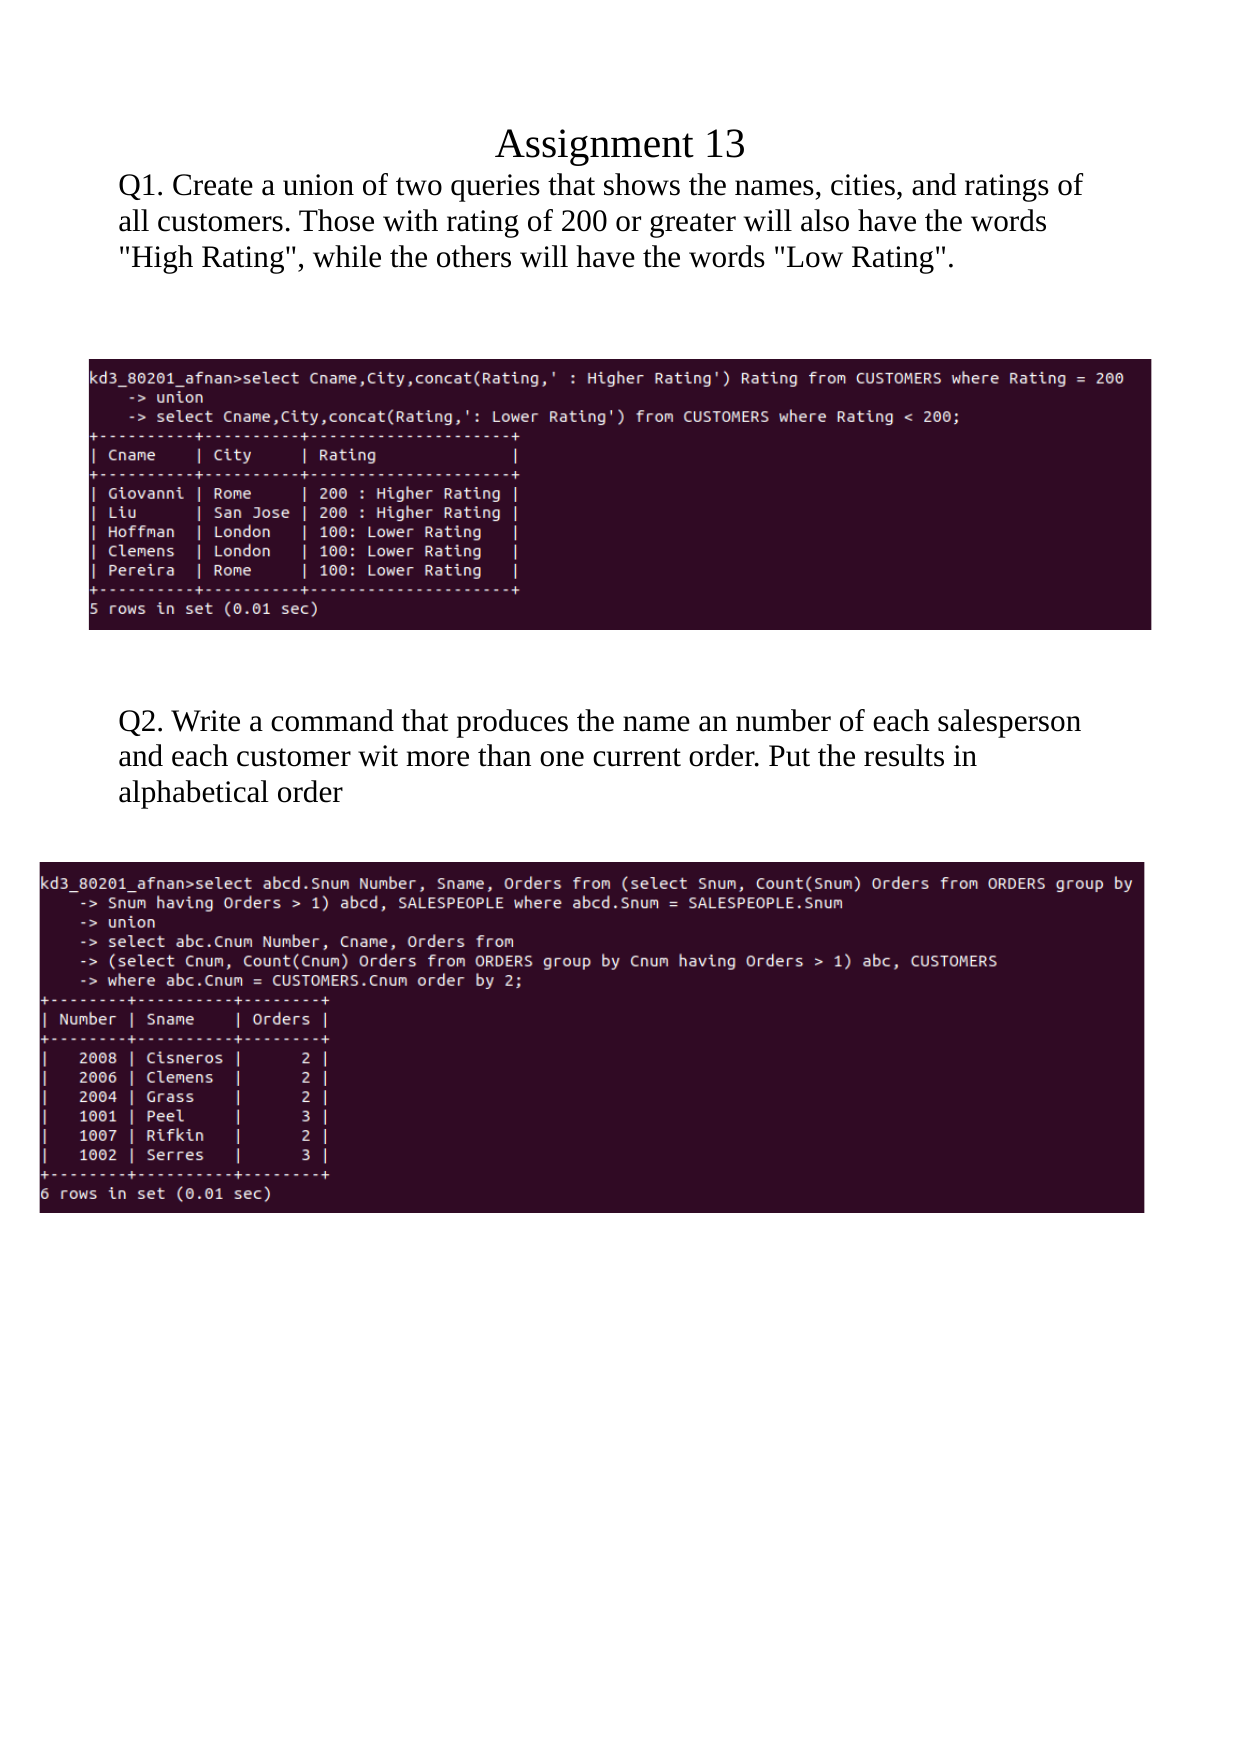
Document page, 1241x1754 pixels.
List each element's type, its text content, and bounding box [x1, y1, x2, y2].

text Assignment 13 [118, 118, 1122, 166]
text Q1. Create a union of two queries that shows the names, cities, and ratings of all customers. Those with rating of 200 or greater will also have the words "High Rating", while the others will have the words "Low Rating". [118, 166, 1122, 274]
picture [88, 359, 1152, 630]
text Q2. Write a command that produces the name an number of each salesperson and each customer wit more than one current order. Put the results in alphabetical order [118, 702, 1122, 809]
picture [39, 862, 1145, 1213]
